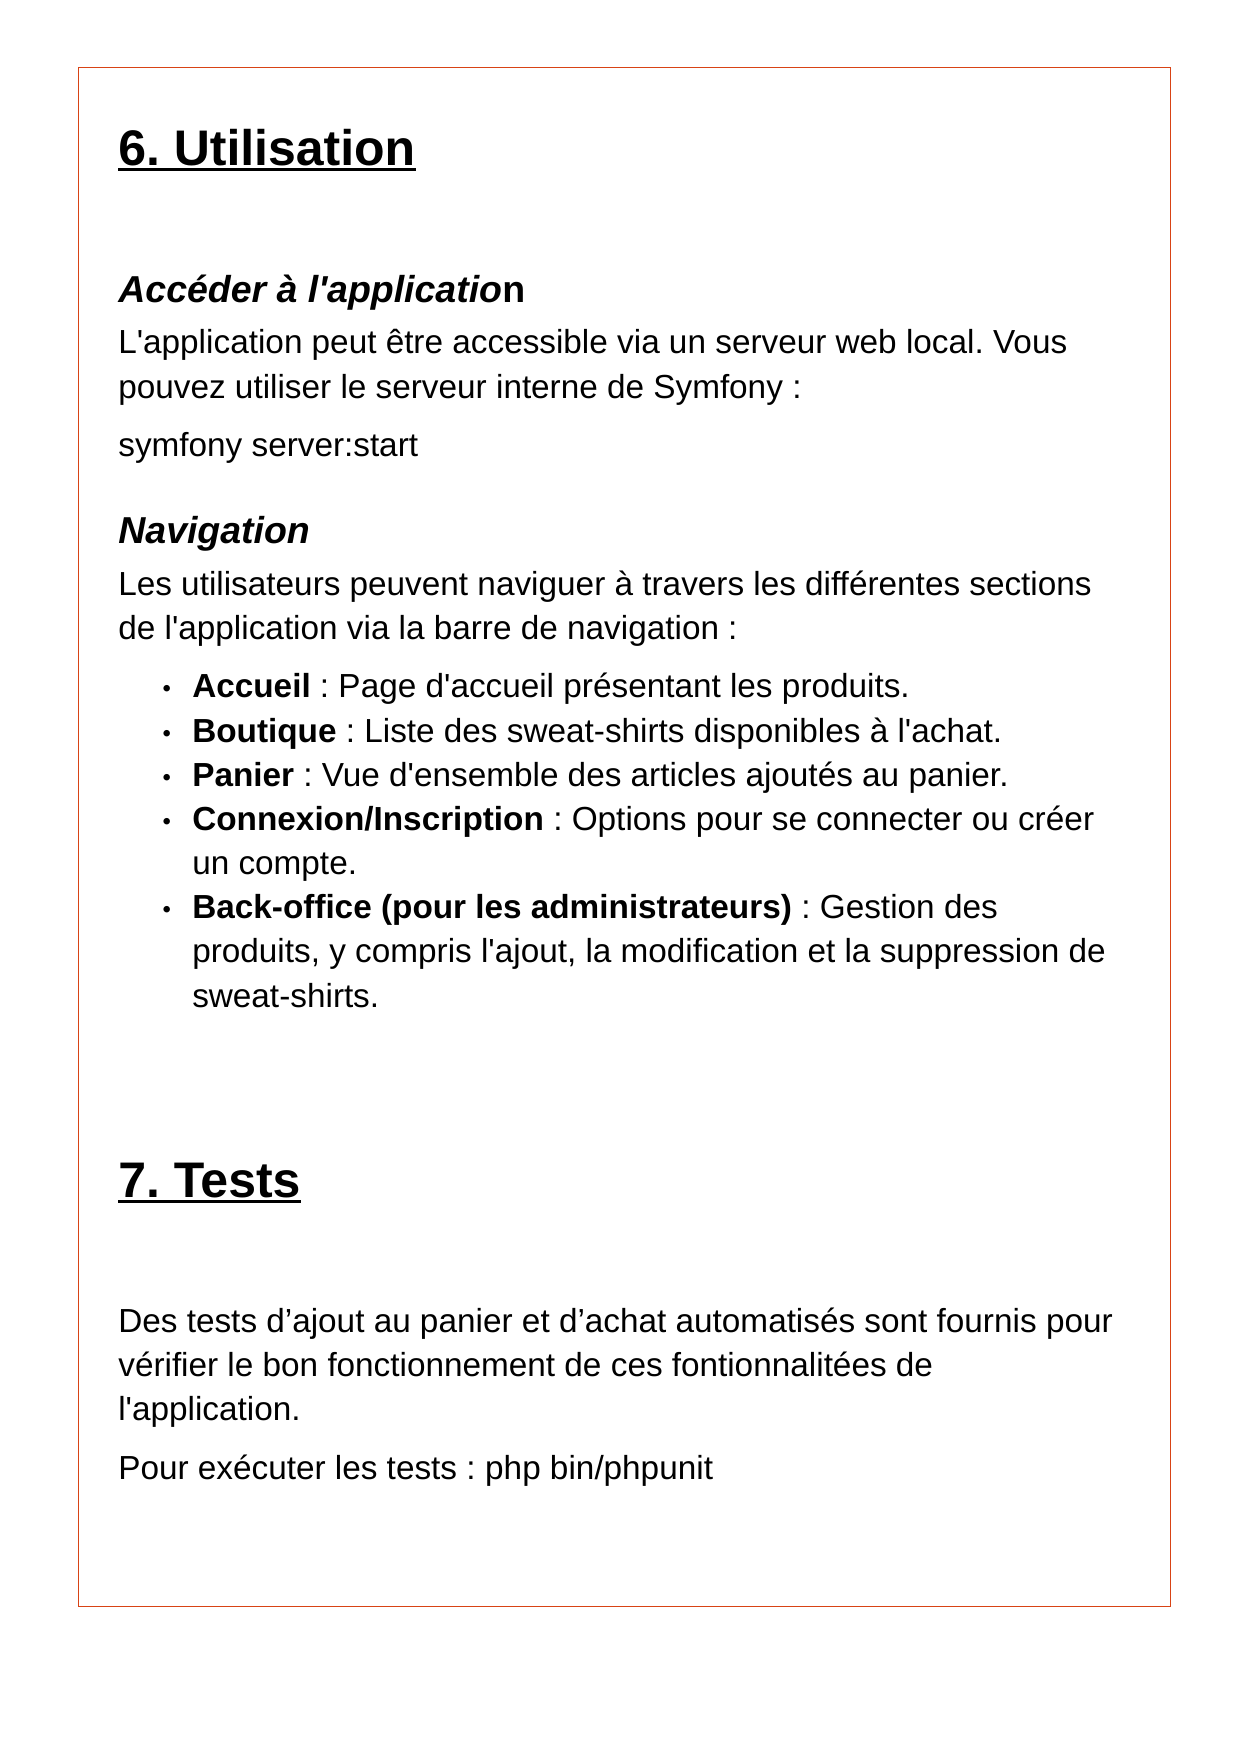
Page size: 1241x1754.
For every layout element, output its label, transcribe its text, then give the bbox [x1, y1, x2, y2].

list Panier : Vue d'ensemble des articles ajoutés au panier. [162, 755, 1122, 793]
subtitle 7. Tests [118, 1150, 1122, 1208]
list Connexion/Inscription : Options pour se connecter ou créer un compte. [162, 799, 1122, 882]
subtitle Accéder à l'application [118, 267, 1122, 310]
text Des tests d’ajout au panier et d’achat automatisés sont fournis pour vérifier le bon fonctionnement de ces fontionnalitées de l'application. [118, 1301, 1122, 1428]
text Les utilisateurs peuvent naviguer à travers les différentes sections de l'application via la barre de navigation : [118, 563, 1122, 646]
text L'application peut être accessible via un serveur web local. Vous pouvez utiliser le serveur interne de Symfony : [118, 322, 1122, 405]
list Back-office (pour les administrateurs) : Gestion des produits, y compris l'ajout, la modification et la suppression de sweat-shirts. [162, 887, 1122, 1014]
subtitle 6. Utilisation [118, 118, 1122, 176]
text symfony server:start [118, 425, 1122, 464]
text Pour exécuter les tests : php bin/phpunit [118, 1448, 1122, 1487]
list Boutique : Liste des sweat-shirts disponibles à l'achat. [162, 711, 1122, 749]
subtitle Navigation [118, 508, 1122, 551]
list Accueil : Page d'accueil présentant les produits. [162, 666, 1122, 705]
